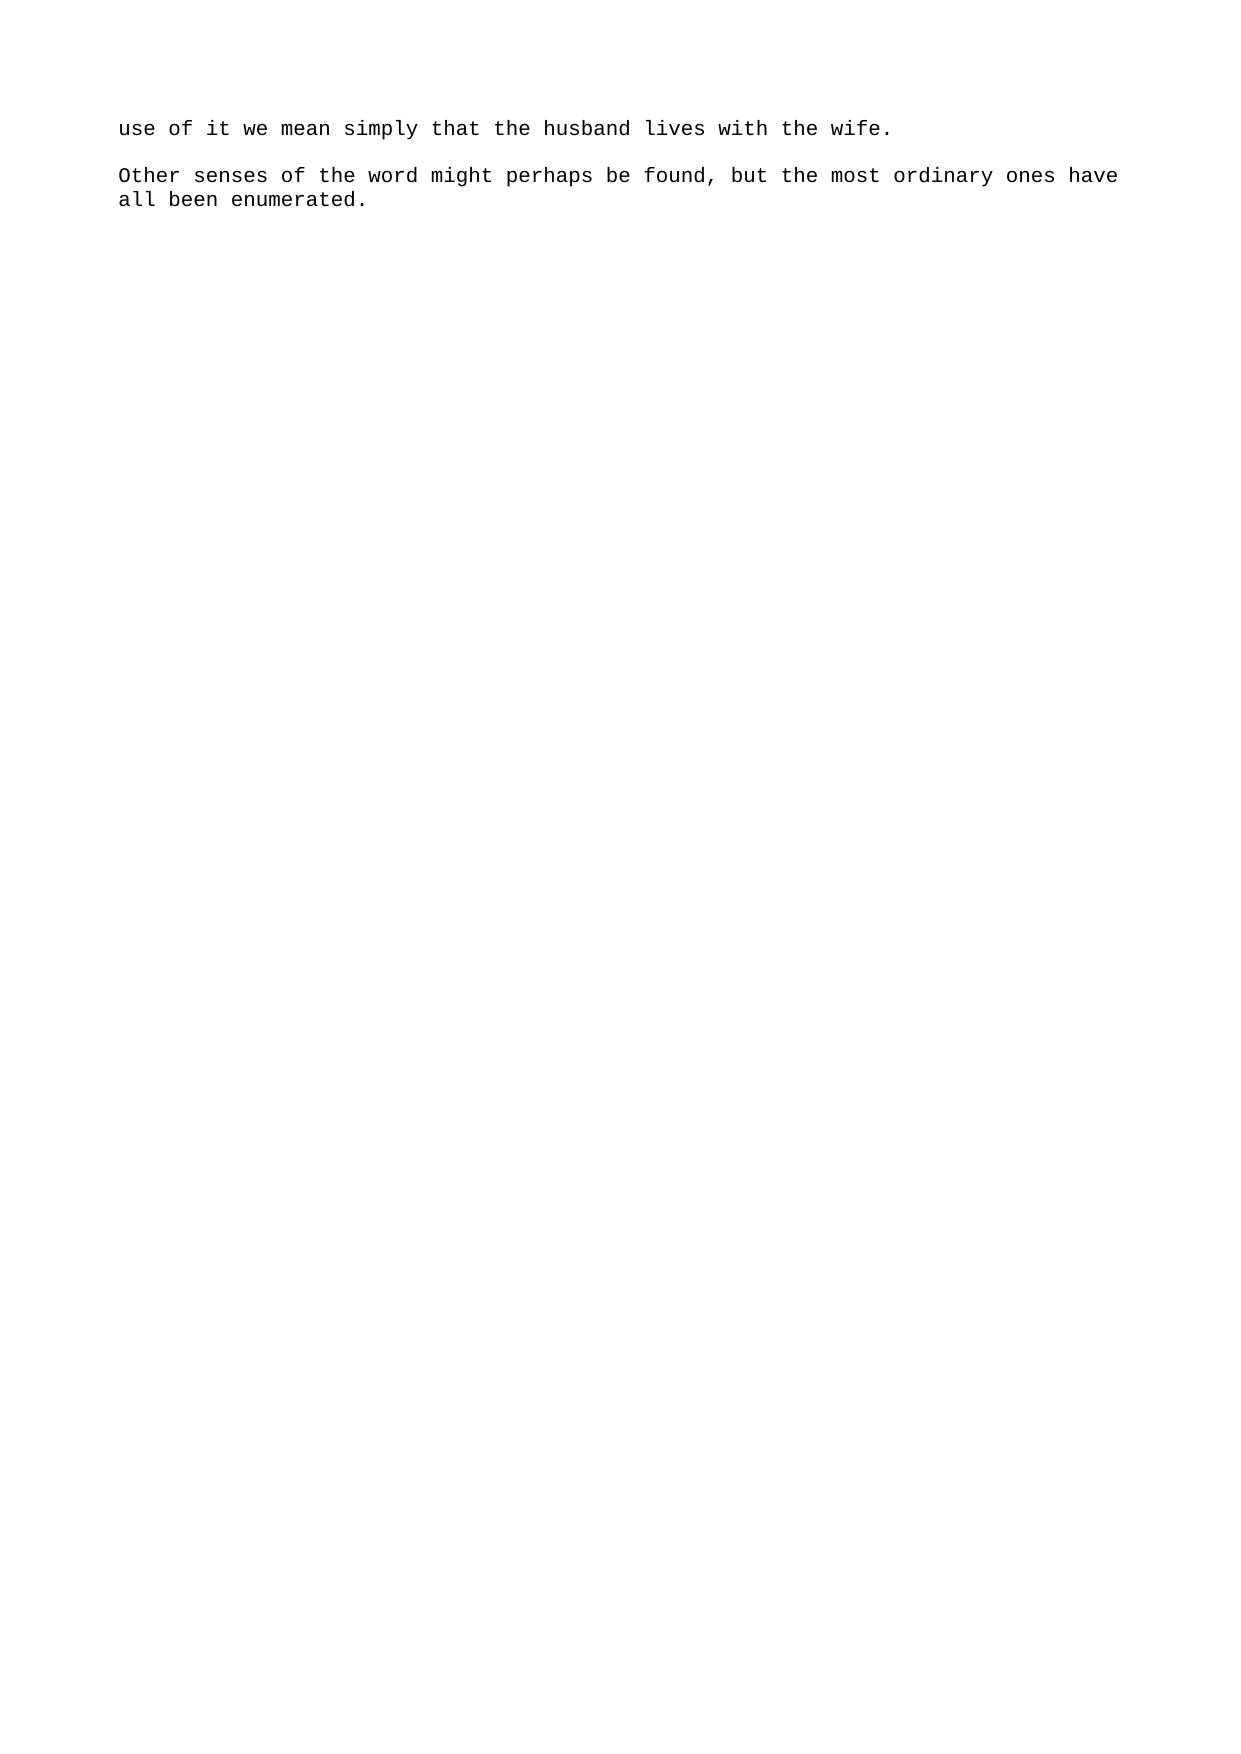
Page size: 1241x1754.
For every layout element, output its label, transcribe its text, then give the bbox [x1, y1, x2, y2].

text use of it we mean simply that the husband lives with the wife. [118, 118, 1122, 142]
text Other senses of the word might perhaps be found, but the most ordinary ones have all been enumerated. [118, 165, 1122, 213]
